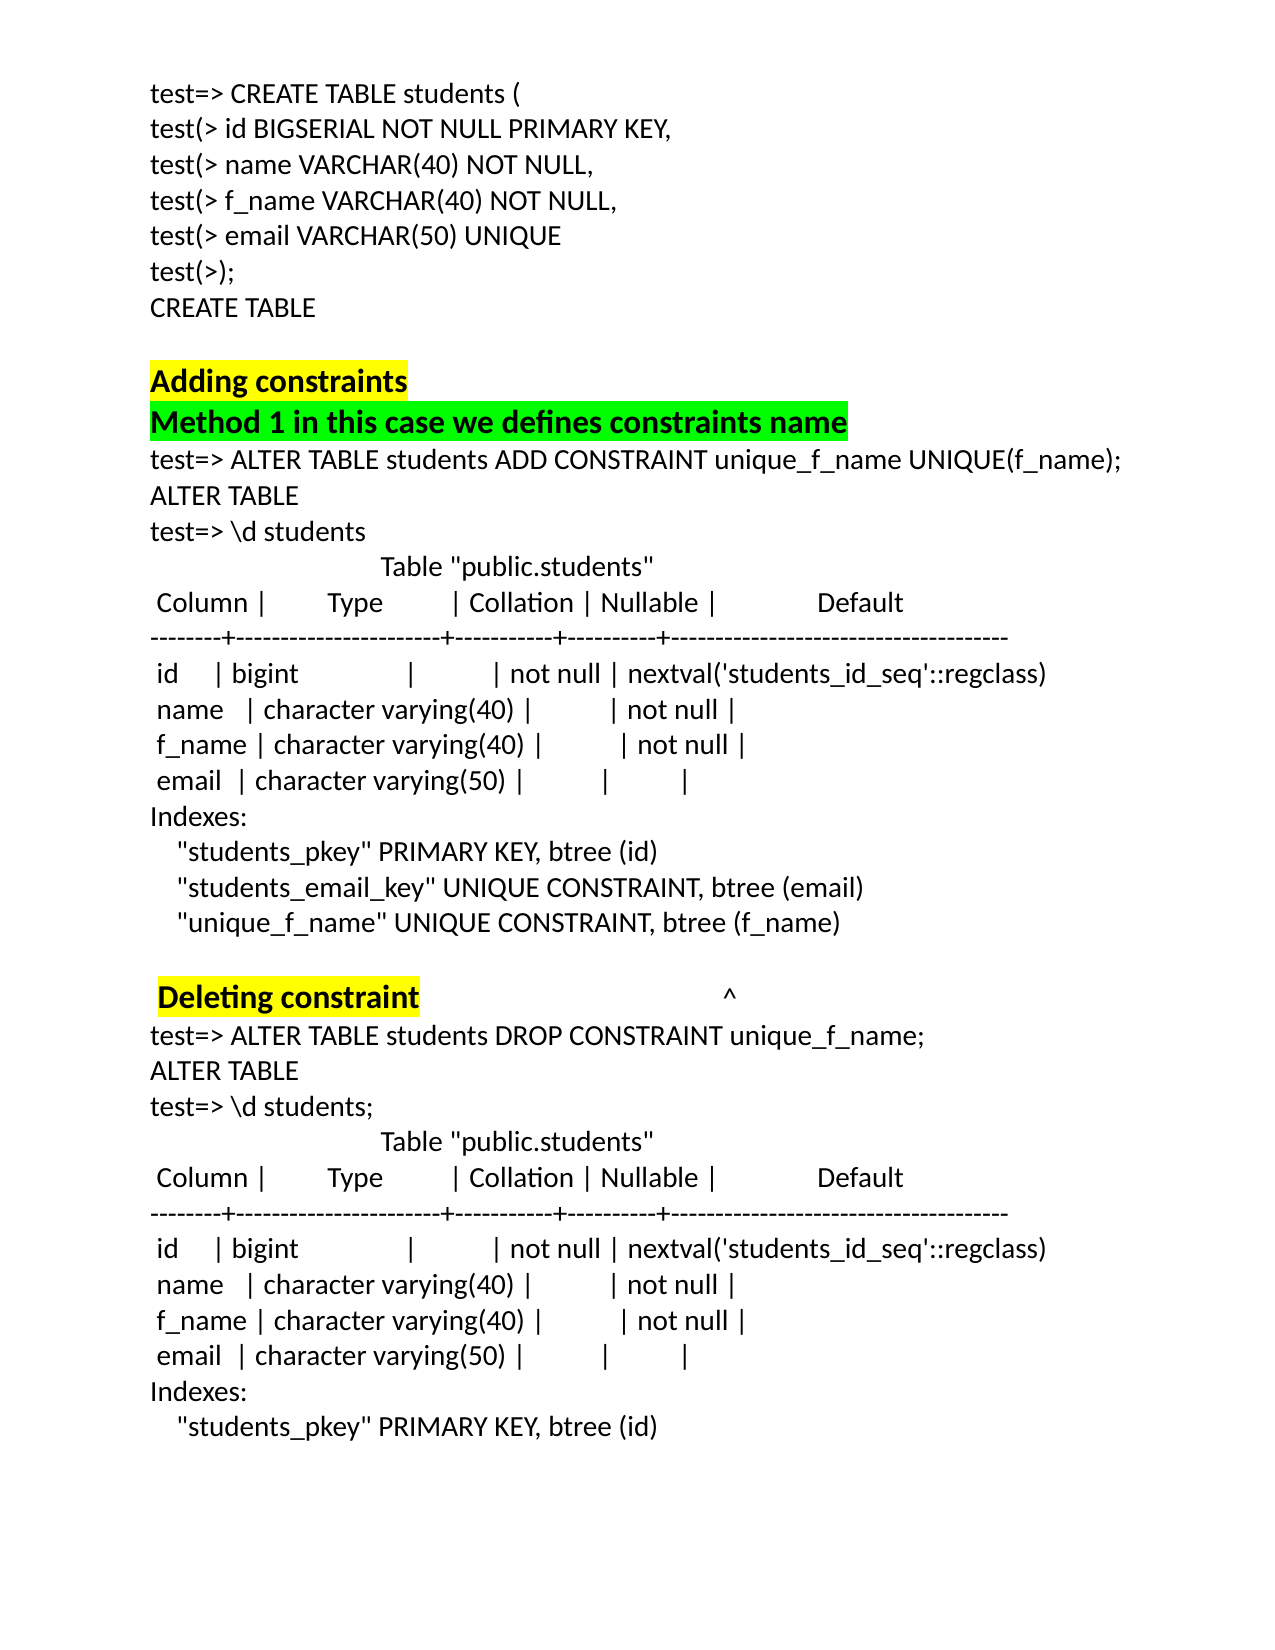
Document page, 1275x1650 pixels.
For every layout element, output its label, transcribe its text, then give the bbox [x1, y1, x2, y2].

text test(>); [150, 253, 1125, 289]
text --------+-----------------------+-----------+----------+-------------------------------------- [150, 619, 1125, 655]
text test(> f_name VARCHAR(40) NOT NULL, [150, 182, 1125, 217]
text email | character varying(50) | | | [150, 1337, 1125, 1373]
text email | character varying(50) | | | [150, 762, 1125, 798]
text "unique_f_name" UNIQUE CONSTRAINT, btree (f_name) [150, 904, 1125, 940]
text CREATE TABLE [150, 289, 1125, 324]
text Indexes: [150, 798, 1125, 833]
text Method 1 in this case we defines constraints name [150, 401, 1125, 441]
text test=> CREATE TABLE students ( [150, 75, 1125, 111]
text "students_pkey" PRIMARY KEY, btree (id) [150, 833, 1125, 869]
text Deleting constraint ^ [150, 976, 1125, 1017]
text test(> id BIGSERIAL NOT NULL PRIMARY KEY, [150, 111, 1125, 146]
text Column | Type | Collation | Nullable | Default [150, 1159, 1125, 1195]
text id | bigint | | not null | nextval('students_id_seq'::regclass) [150, 655, 1125, 691]
text test=> ALTER TABLE students ADD CONSTRAINT unique_f_name UNIQUE(f_name); [150, 441, 1125, 477]
text Adding constraints [150, 360, 1125, 401]
text --------+-----------------------+-----------+----------+-------------------------------------- [150, 1195, 1125, 1230]
text Column | Type | Collation | Nullable | Default [150, 584, 1125, 619]
text "students_email_key" UNIQUE CONSTRAINT, btree (email) [150, 869, 1125, 904]
text Table "public.students" [150, 548, 1125, 584]
text id | bigint | | not null | nextval('students_id_seq'::regclass) [150, 1230, 1125, 1266]
text test(> name VARCHAR(40) NOT NULL, [150, 146, 1125, 182]
text ALTER TABLE [150, 477, 1125, 513]
text test=> ALTER TABLE students DROP CONSTRAINT unique_f_name; [150, 1017, 1125, 1052]
text Table "public.students" [150, 1123, 1125, 1159]
text name | character varying(40) | | not null | [150, 691, 1125, 726]
text name | character varying(40) | | not null | [150, 1266, 1125, 1302]
text Indexes: [150, 1373, 1125, 1408]
text test(> email VARCHAR(50) UNIQUE [150, 217, 1125, 253]
text f_name | character varying(40) | | not null | [150, 726, 1125, 762]
text test=> \d students [150, 513, 1125, 548]
text ALTER TABLE [150, 1052, 1125, 1088]
text "students_pkey" PRIMARY KEY, btree (id) [150, 1408, 1125, 1444]
text test=> \d students; [150, 1088, 1125, 1123]
text f_name | character varying(40) | | not null | [150, 1302, 1125, 1337]
